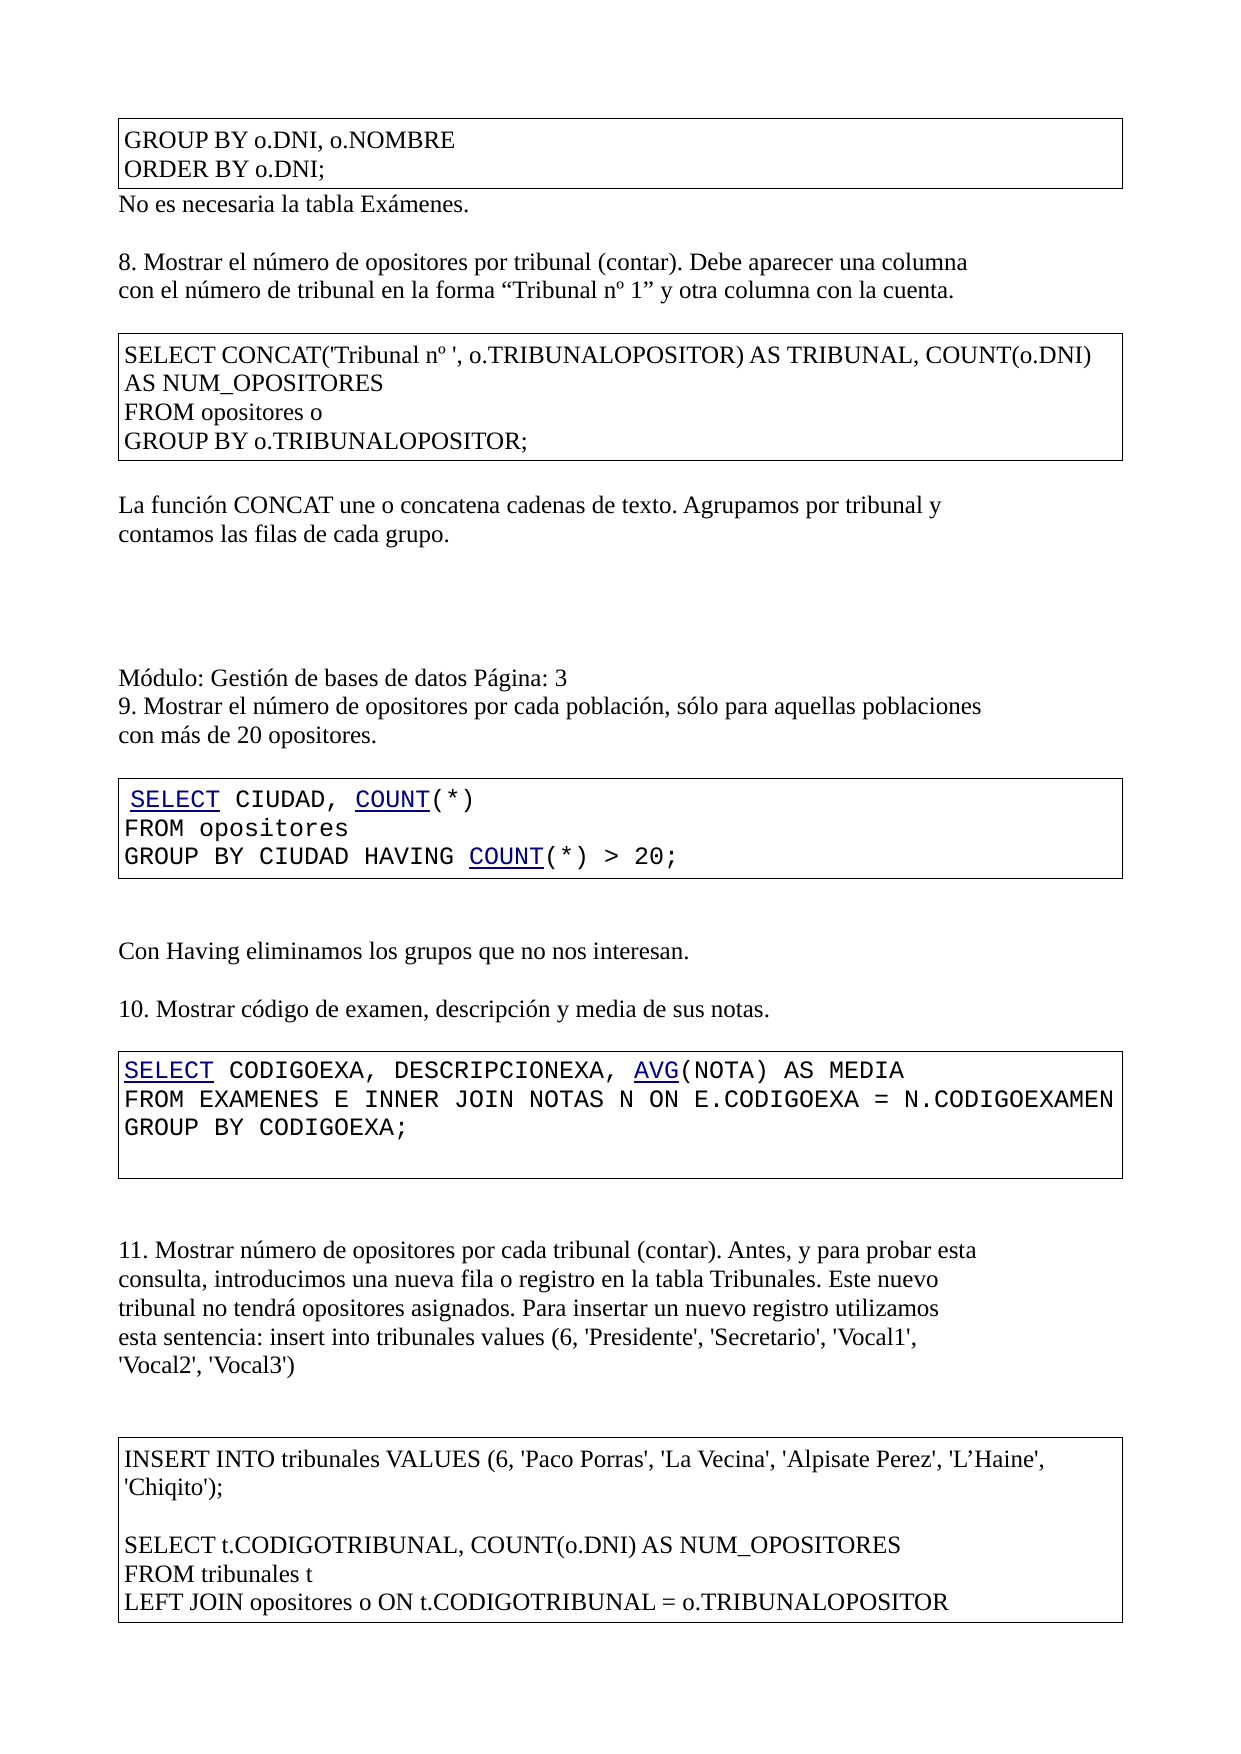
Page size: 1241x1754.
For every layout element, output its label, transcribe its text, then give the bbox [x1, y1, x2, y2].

text Con Having eliminamos los grupos que no nos interesan. [118, 936, 1122, 965]
text 9. Mostrar el número de opositores por cada población, sólo para aquellas poblaciones [118, 691, 1122, 720]
text 11. Mostrar número de opositores por cada tribunal (contar). Antes, y para probar esta [118, 1236, 1122, 1264]
table_header SELECT CIUDAD, COUNT(*) FROM opositores GROUP BY CIUDAD HAVING COUNT(*) > 20; [119, 779, 1122, 878]
text 8. Mostrar el número de opositores por tribunal (contar). Debe aparecer una columna [118, 247, 1122, 275]
text con más de 20 opositores. [118, 720, 1122, 749]
table_header SELECT CODIGOEXA, DESCRIPCIONEXA, AVG(NOTA) AS MEDIA FROM EXAMENES E INNER JOIN NOTAS N ON E.CODIGOEXA = N.CODIGOEXAMEN GROUP BY CODIGOEXA; [119, 1052, 1122, 1177]
text 10. Mostrar código de examen, descripción y media de sus notas. [118, 994, 1122, 1022]
text consulta, introducimos una nueva fila o registro en la tabla Tribunales. Este nuevo [118, 1264, 1122, 1293]
text La función CONCAT une o concatena cadenas de texto. Agrupamos por tribunal y [118, 490, 1122, 519]
text 'Vocal2', 'Vocal3') [118, 1351, 1122, 1379]
table_header SELECT CONCAT('Tribunal nº ', o.TRIBUNALOPOSITOR) AS TRIBUNAL, COUNT(o.DNI) AS NUM_OPOSITORES FROM opositores o GROUP BY o.TRIBUNALOPOSITOR; [119, 334, 1122, 460]
text Módulo: Gestión de bases de datos Página: 3 [118, 663, 1122, 691]
text contamos las filas de cada grupo. [118, 519, 1122, 548]
text con el número de tribunal en la forma “Tribunal nº 1” y otra columna con la cuenta. [118, 275, 1122, 304]
table_header INSERT INTO tribunales VALUES (6, 'Paco Porras', 'La Vecina', 'Alpisate Perez', 'L’Haine', 'Chiqito'); SELECT t.CODIGOTRIBUNAL, COUNT(o.DNI) AS NUM_OPOSITORES FROM tribunales t LEFT JOIN opositores o ON t.CODIGOTRIBUNAL = o.TRIBUNALOPOSITOR [119, 1438, 1122, 1622]
text No es necesaria la tabla Exámenes. [118, 189, 1122, 218]
table_header GROUP BY o.DNI, o.NOMBRE ORDER BY o.DNI; [119, 119, 1122, 188]
text esta sentencia: insert into tribunales values (6, 'Presidente', 'Secretario', 'Vocal1', [118, 1322, 1122, 1351]
text tribunal no tendrá opositores asignados. Para insertar un nuevo registro utilizamos [118, 1293, 1122, 1322]
